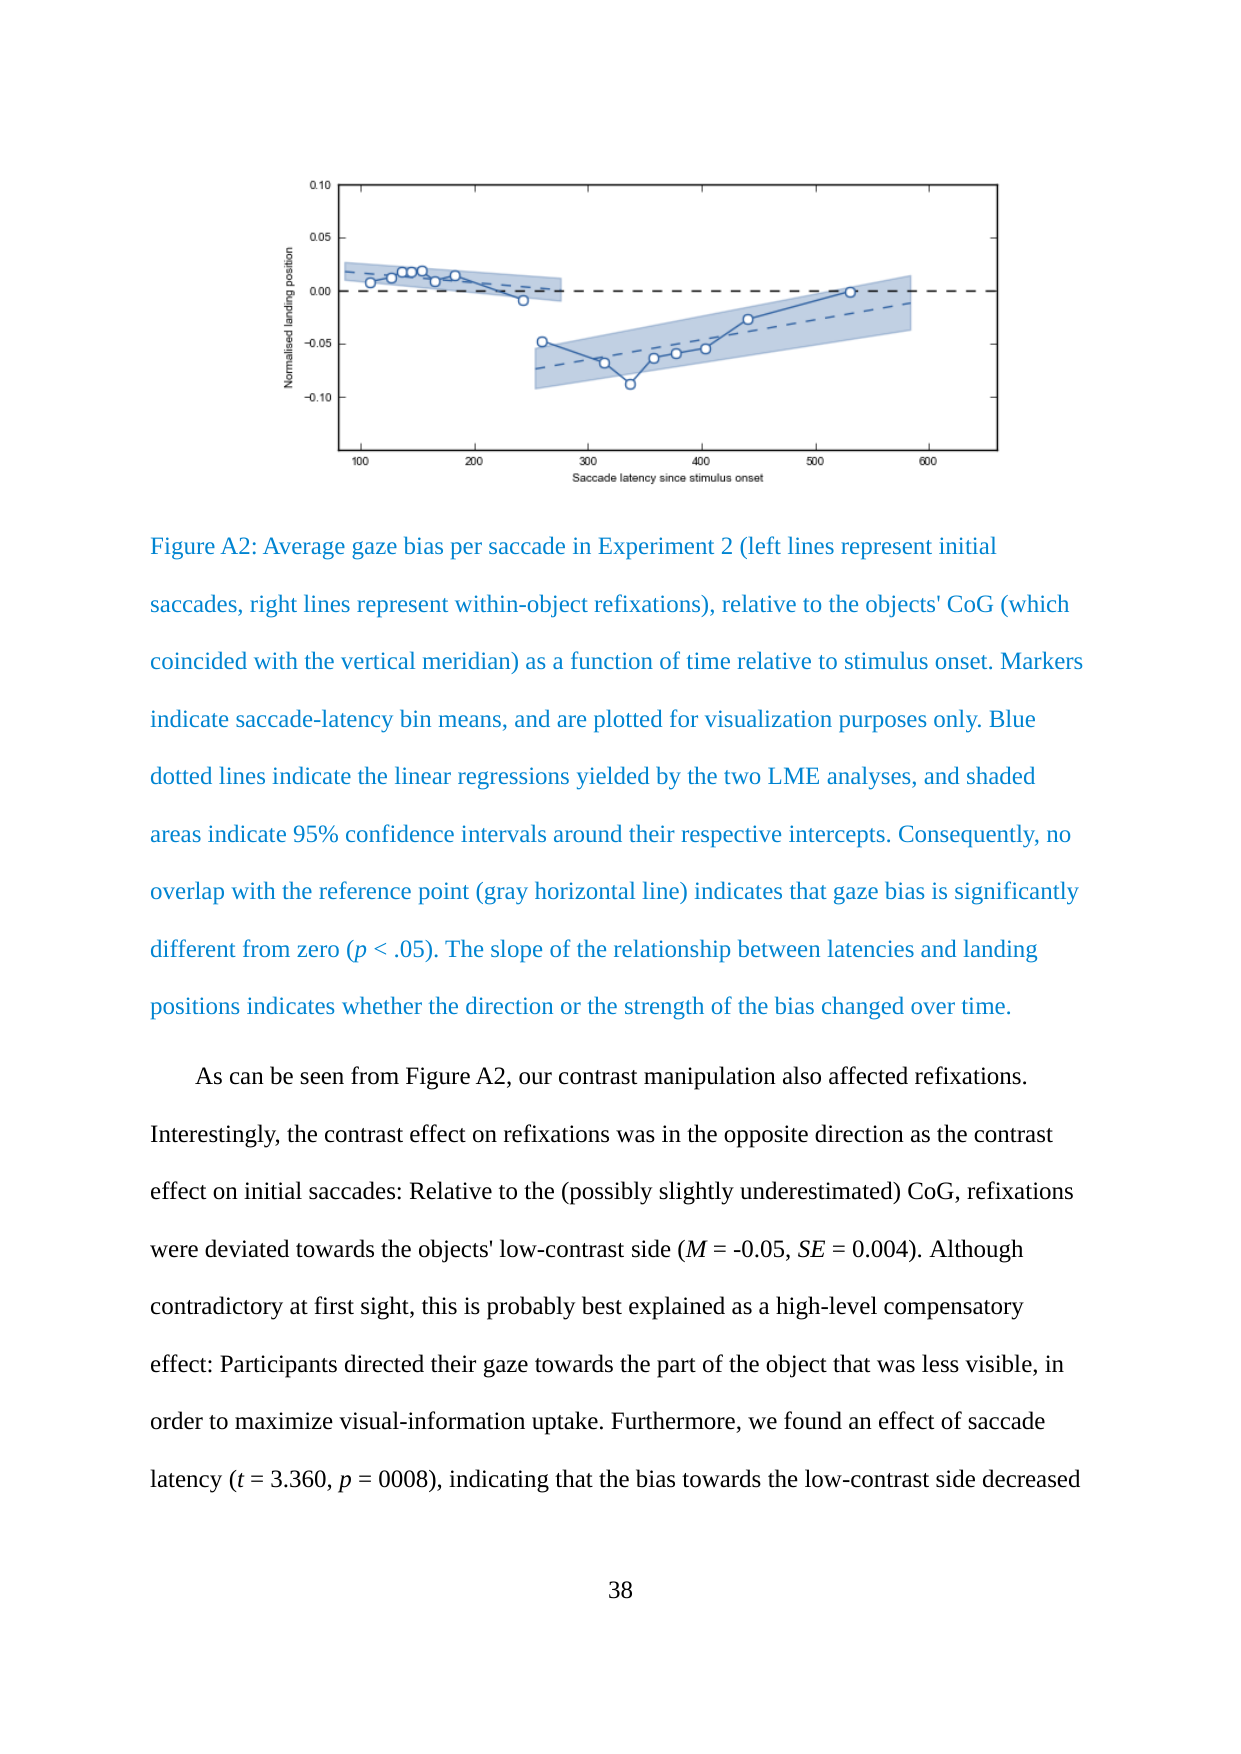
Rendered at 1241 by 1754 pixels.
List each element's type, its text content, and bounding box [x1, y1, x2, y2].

text Figure A2: Average gaze bias per saccade in Experiment 2 (left lines represent initial saccades, right lines represent within-object refixations), relative to the objects' CoG (which coincided with the vertical meridian) as a function of time relative to stimulus onset. Markers indicate saccade-latency bin means, and are plotted for visualization purposes only. Blue dotted lines indicate the linear regressions yielded by the two LME analyses, and shaded areas indicate 95% confidence intervals around their respective intercepts. Consequently, no overlap with the reference point (gray horizontal line) indicates that gaze bias is significantly different from zero (p < .05). The slope of the relationship between latencies and landing positions indicates whether the direction or the strength of the bias changed over time. [150, 503, 1091, 1020]
picture [150, 150, 1091, 503]
text As can be seen from Figure A2, our contrast manipulation also affected refixations. Interestingly, the contrast effect on refixations was in the opposite direction as the contrast effect on initial saccades: Relative to the (possibly slightly underestimated) CoG, refixations were deviated towards the objects' low-contrast side (M = -0.05, SE = 0.004). Although contradictory at first sight, this is probably best explained as a high-level compensatory effect: Participants directed their gaze towards the part of the object that was less visible, in order to maximize visual-information uptake. Furthermore, we found an effect of saccade latency (t = 3.360, p = 0008), indicating that the bias towards the low-contrast side decreased [150, 1061, 1091, 1493]
